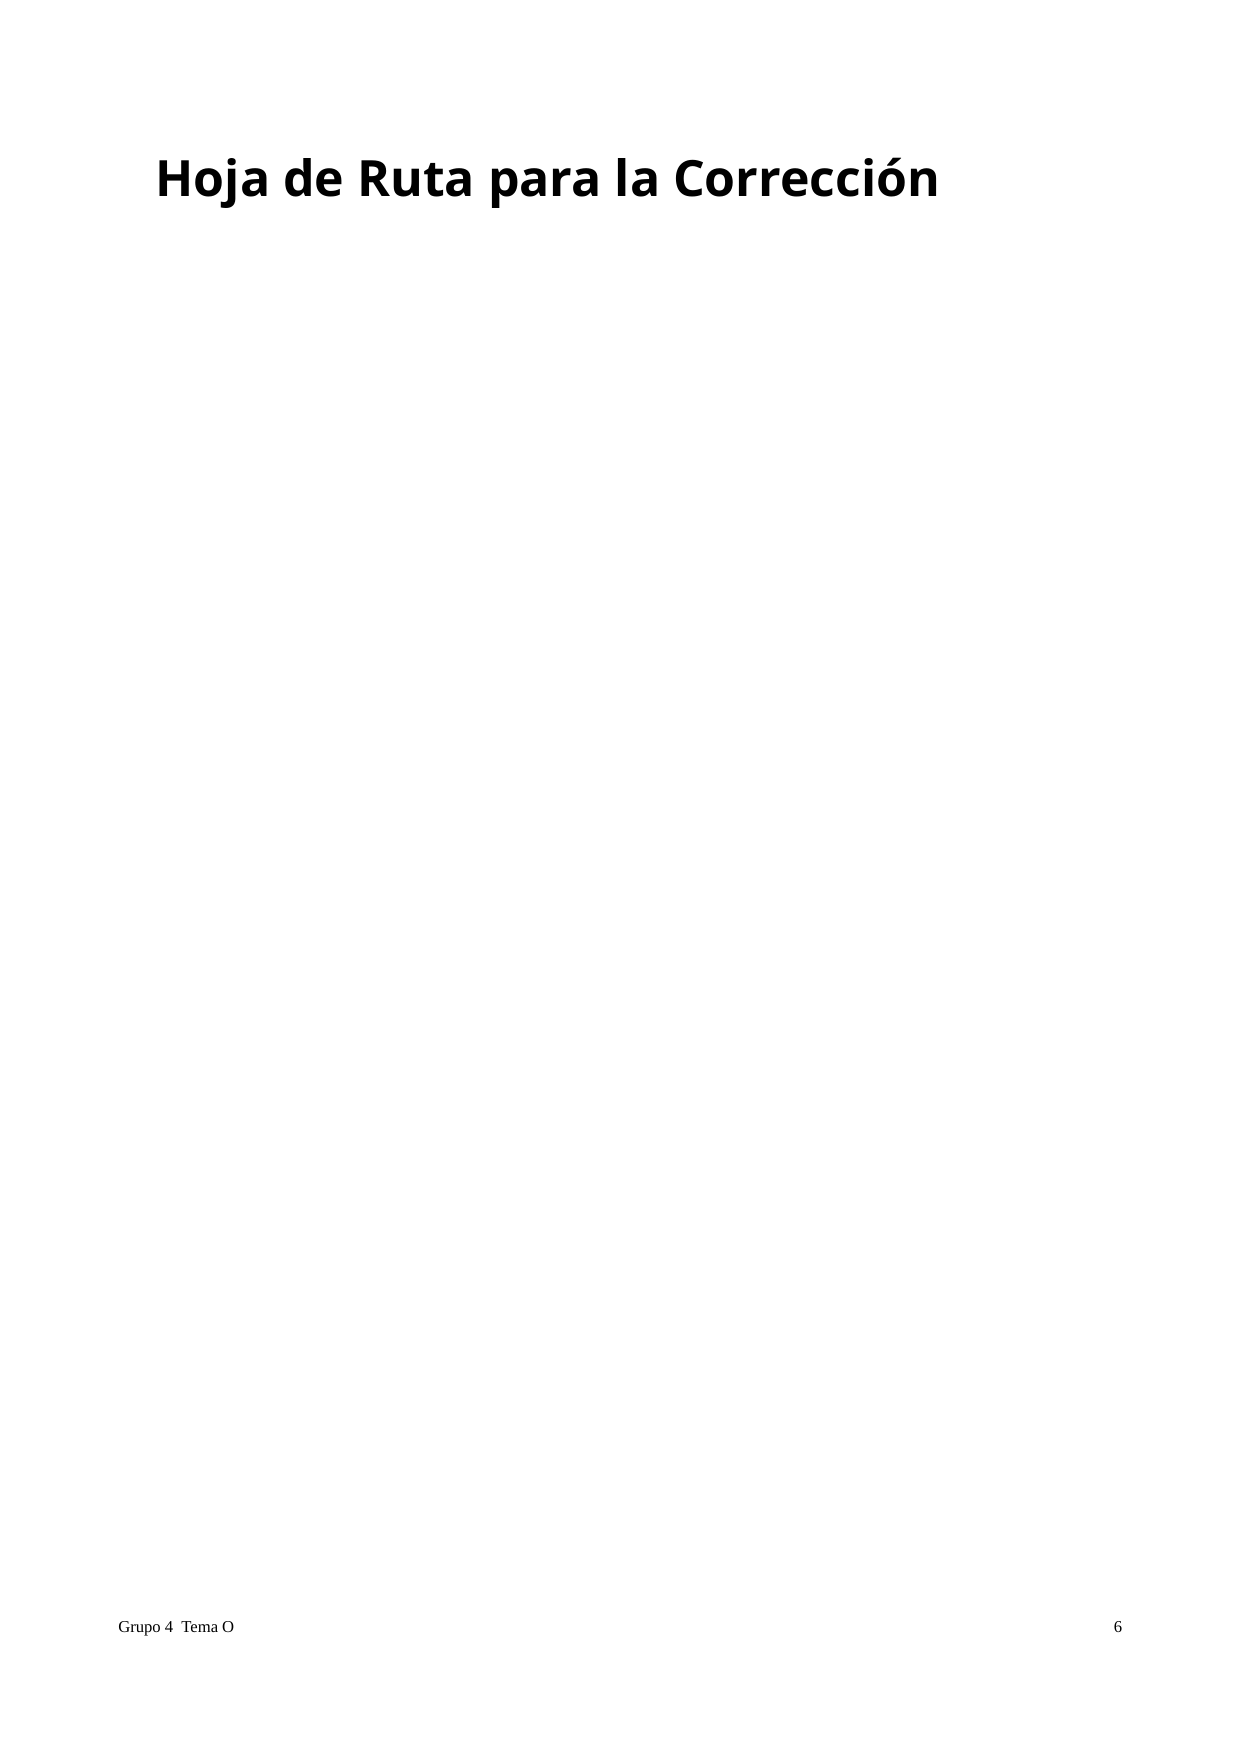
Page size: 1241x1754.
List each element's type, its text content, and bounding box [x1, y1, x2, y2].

subtitle Hoja de Ruta para la Corrección [156, 143, 1122, 211]
